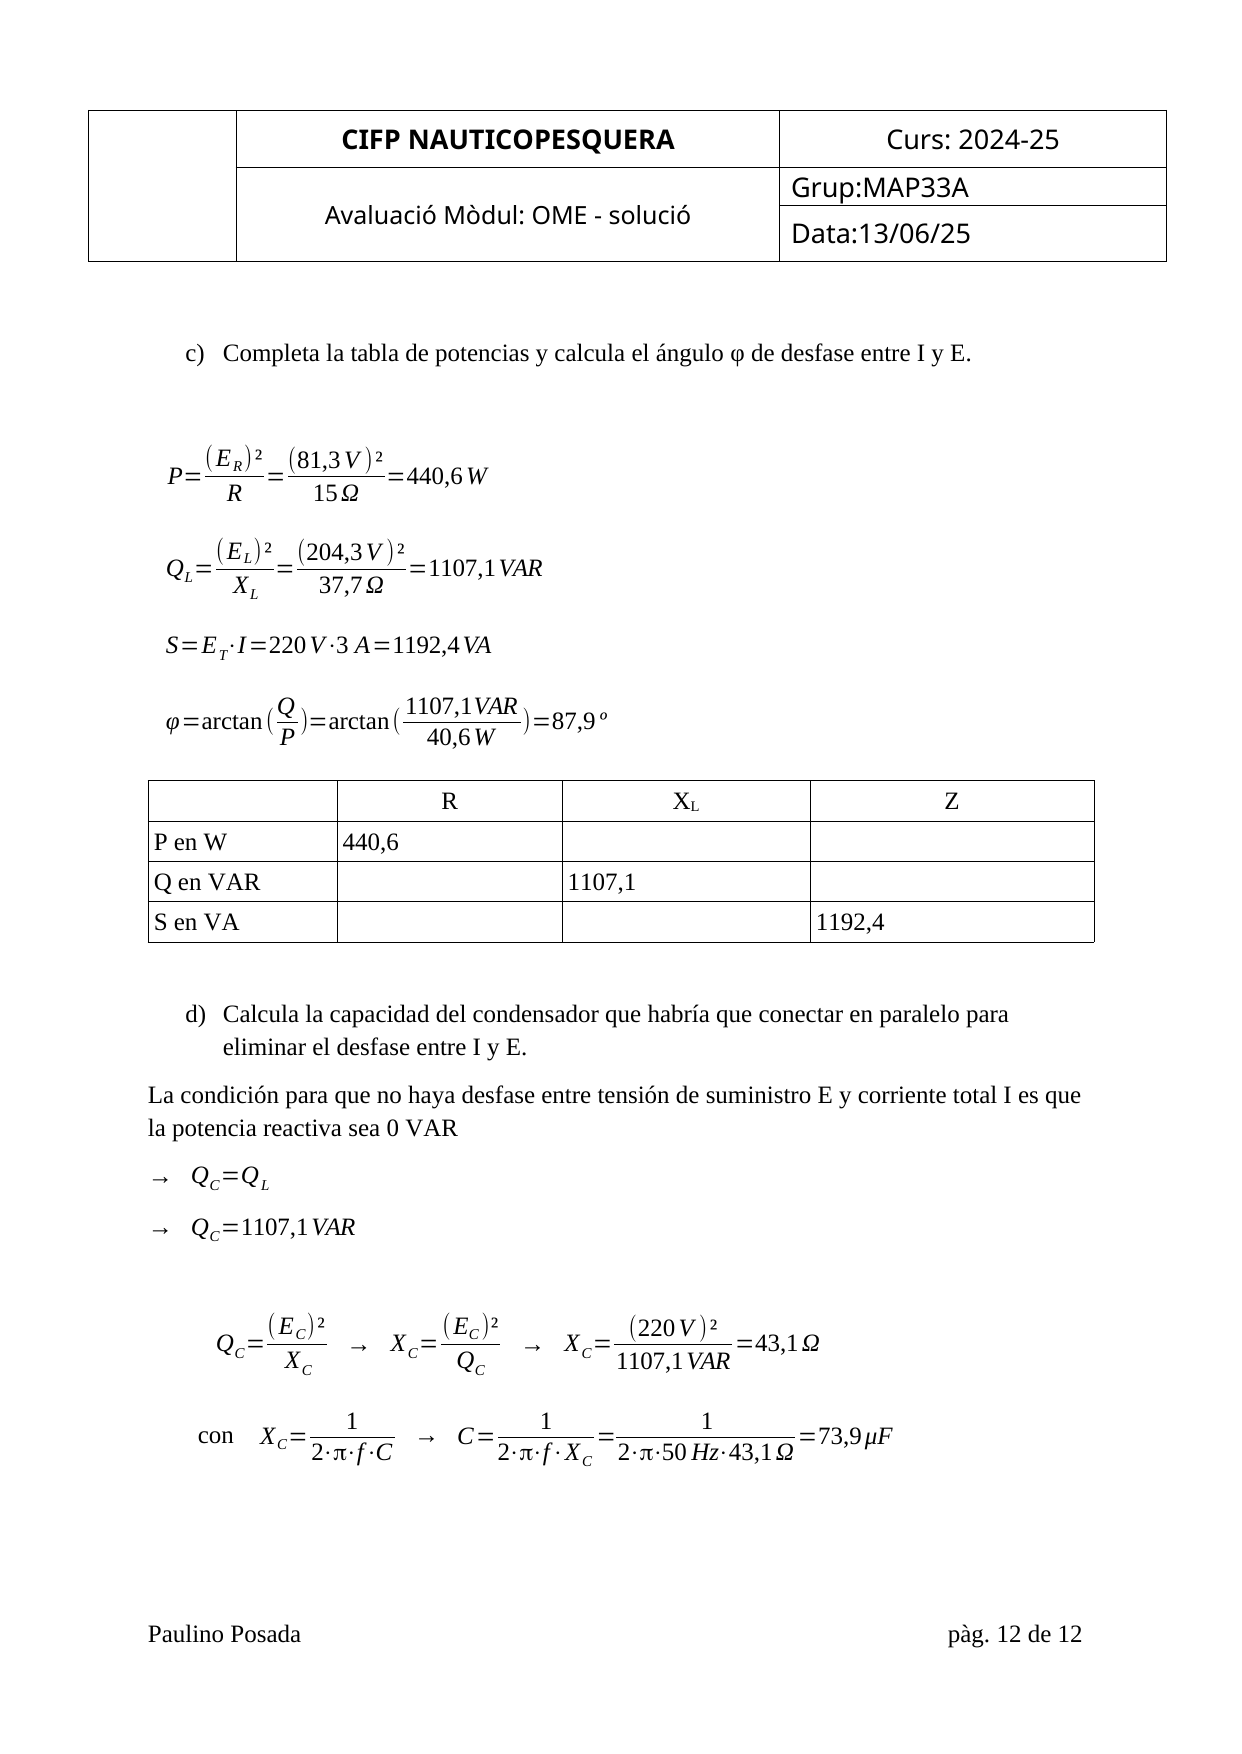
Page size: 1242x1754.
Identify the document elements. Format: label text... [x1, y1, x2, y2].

table_cell [338, 902, 562, 942]
table_cell 440,6 [338, 822, 562, 861]
text →→ [148, 1311, 1094, 1378]
table_cell [563, 822, 810, 861]
table_header XL [563, 781, 810, 821]
text con → [148, 1407, 1094, 1470]
table_header [149, 781, 337, 821]
table_cell 1107,1 [563, 862, 810, 901]
table_cell [563, 902, 810, 942]
table_cell [338, 862, 562, 901]
list Calcula la capacidad del condensador que habría que conectar en paralelo para eliminar el desfase entre I y E. [185, 999, 1094, 1061]
table_cell [811, 822, 1094, 861]
table_cell S en VA [149, 902, 337, 942]
text La condición para que no haya desfase entre tensión de suministro E y corriente total I es que la potencia reactiva sea 0 VAR [148, 1080, 1094, 1142]
list Completa la tabla de potencias y calcula el ángulo φ de desfase entre I y E. [185, 338, 1094, 367]
text → [148, 1161, 1094, 1193]
table_cell Q en VAR [149, 862, 337, 901]
table_cell P en W [149, 822, 337, 861]
table_header Z [811, 781, 1094, 821]
text → [148, 1212, 1094, 1244]
table_header R [338, 781, 562, 821]
table_cell [811, 862, 1094, 901]
table_cell 1192,4 [811, 902, 1094, 942]
